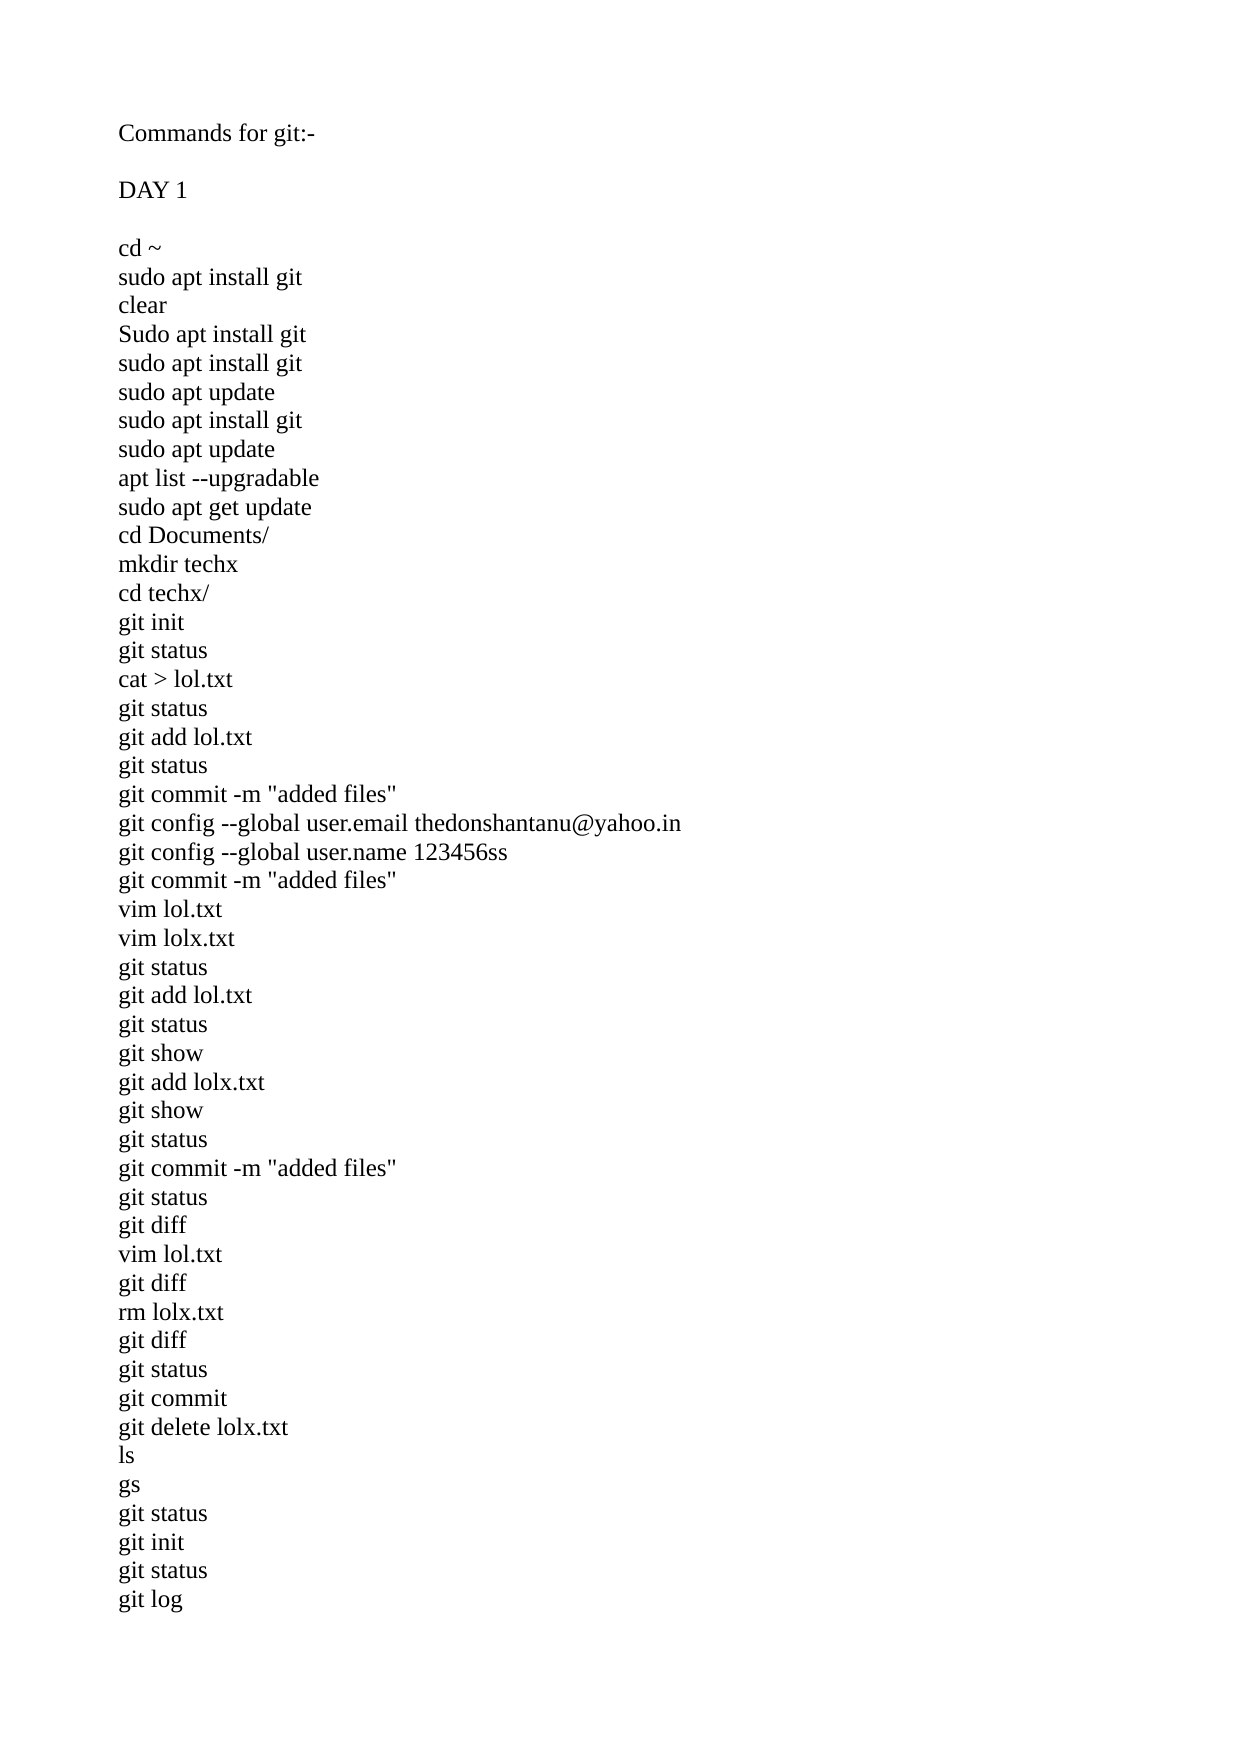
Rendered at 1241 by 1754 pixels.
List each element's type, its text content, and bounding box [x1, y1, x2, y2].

text git log [118, 1584, 1122, 1613]
text git status [118, 1556, 1122, 1584]
text cd ~ [118, 233, 1122, 262]
text git diff [118, 1211, 1122, 1239]
text cd Documents/ [118, 521, 1122, 549]
text git commit -m "added files" [118, 1153, 1122, 1182]
text vim lol.txt [118, 1239, 1122, 1268]
text git status [118, 1124, 1122, 1153]
text git init [118, 607, 1122, 636]
text git init [118, 1527, 1122, 1556]
text rm lolx.txt [118, 1297, 1122, 1326]
text git add lol.txt [118, 981, 1122, 1009]
text cd techx/ [118, 578, 1122, 607]
text DAY 1 [118, 176, 1122, 204]
text sudo apt update [118, 434, 1122, 463]
text git show [118, 1038, 1122, 1067]
text Sudo apt install git [118, 319, 1122, 348]
text git status [118, 1354, 1122, 1383]
text sudo apt install git [118, 348, 1122, 377]
text git show [118, 1096, 1122, 1124]
text git status [118, 952, 1122, 981]
text sudo apt update [118, 377, 1122, 406]
text git delete lolx.txt [118, 1412, 1122, 1441]
text gs [118, 1469, 1122, 1498]
text git status [118, 1009, 1122, 1038]
text sudo apt get update [118, 492, 1122, 521]
text sudo apt install git [118, 406, 1122, 434]
text git add lol.txt [118, 722, 1122, 751]
text git commit -m "added files" [118, 779, 1122, 808]
text git commit -m "added files" [118, 866, 1122, 894]
text git diff [118, 1326, 1122, 1354]
text git status [118, 1498, 1122, 1527]
text git status [118, 751, 1122, 779]
text cat > lol.txt [118, 664, 1122, 693]
text mkdir techx [118, 549, 1122, 578]
text git status [118, 693, 1122, 722]
text sudo apt install git [118, 262, 1122, 291]
text git diff [118, 1268, 1122, 1297]
text apt list --upgradable [118, 463, 1122, 492]
text Commands for git:- [118, 118, 1122, 147]
text git config --global user.name 123456ss [118, 837, 1122, 866]
text git status [118, 636, 1122, 664]
text clear [118, 291, 1122, 319]
text git commit [118, 1383, 1122, 1412]
text ls [118, 1441, 1122, 1469]
text git config --global user.email thedonshantanu@yahoo.in [118, 808, 1122, 837]
text git status [118, 1182, 1122, 1211]
text git add lolx.txt [118, 1067, 1122, 1096]
text vim lolx.txt [118, 923, 1122, 952]
text vim lol.txt [118, 894, 1122, 923]
